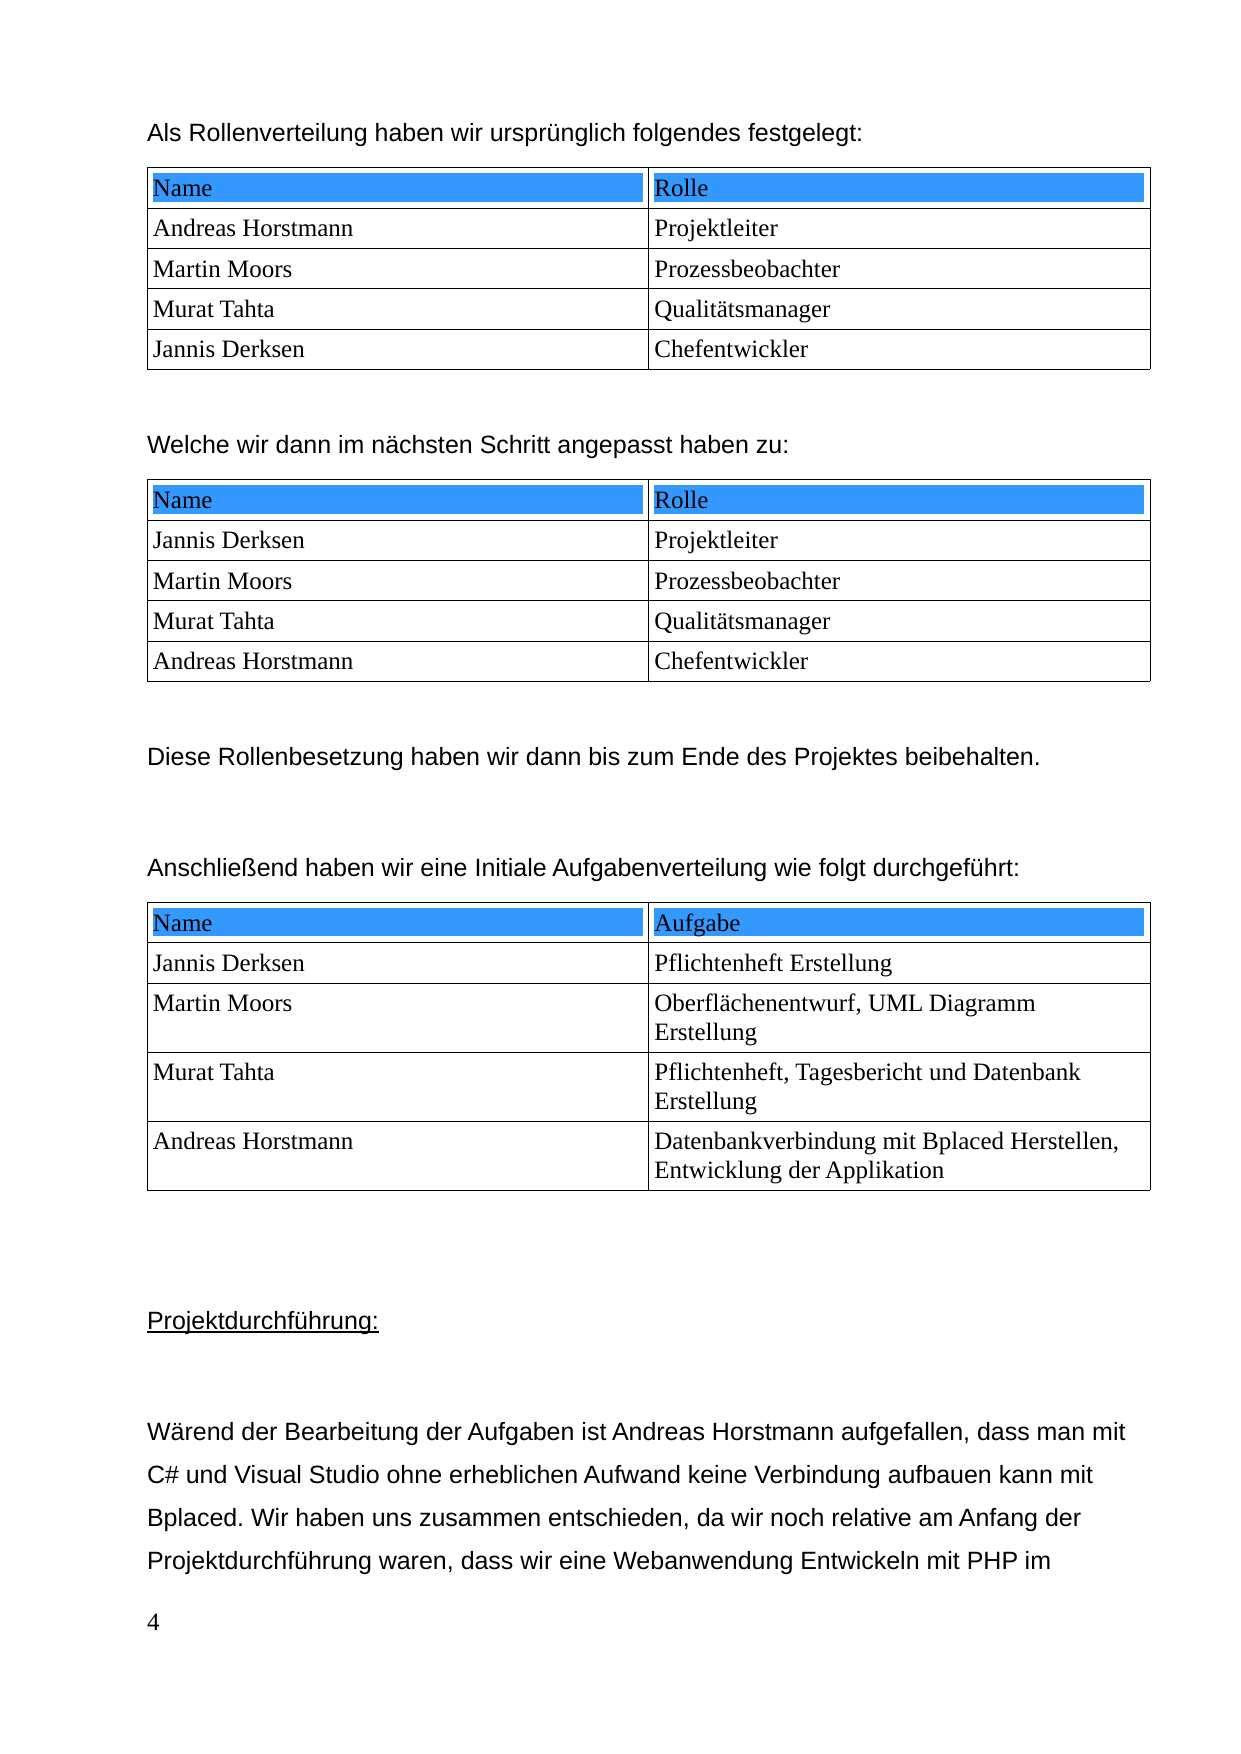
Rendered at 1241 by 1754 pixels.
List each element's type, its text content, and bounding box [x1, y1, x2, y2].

table_header Name [148, 168, 648, 208]
table_header Rolle [649, 480, 1150, 520]
table_cell Murat Tahta [148, 1053, 648, 1121]
table_cell Andreas Horstmann [148, 209, 648, 248]
text Welche wir dann im nächsten Schritt angepasst haben zu: [147, 430, 1150, 459]
table_cell Pflichtenheft, Tagesbericht und Datenbank Erstellung [649, 1053, 1150, 1121]
text Als Rollenverteilung haben wir ursprünglich folgendes festgelegt: [147, 118, 1150, 147]
table_cell Projektleiter [649, 209, 1150, 248]
text Diese Rollenbesetzung haben wir dann bis zum Ende des Projektes beibehalten. [147, 742, 1150, 771]
table_cell Martin Moors [148, 984, 648, 1052]
table_cell Projektleiter [649, 521, 1150, 560]
table_cell Pflichtenheft Erstellung [649, 943, 1150, 982]
table_cell Jannis Derksen [148, 521, 648, 560]
table_cell Murat Tahta [148, 289, 648, 328]
table_cell Qualitätsmanager [649, 289, 1150, 328]
text Projektdurchführung: [147, 1306, 1150, 1335]
table_cell Martin Moors [148, 249, 648, 288]
text Wärend der Bearbeitung der Aufgaben ist Andreas Horstmann aufgefallen, dass man mit C# und Visual Studio ohne erheblichen Aufwand keine Verbindung aufbauen kann mit Bplaced. Wir haben uns zusammen entschieden, da wir noch relative am Anfang der Projektdurchführung waren, dass wir eine Webanwendung Entwickeln mit PHP im [147, 1417, 1150, 1575]
table_cell Jannis Derksen [148, 330, 648, 369]
table_header Aufgabe [649, 903, 1150, 942]
table_cell Andreas Horstmann [148, 1122, 648, 1190]
table_cell Prozessbeobachter [649, 561, 1150, 600]
table_cell Chefentwickler [649, 330, 1150, 369]
text Anschließend haben wir eine Initiale Aufgabenverteilung wie folgt durchgeführt: [147, 853, 1150, 881]
table_header Name [148, 903, 648, 942]
table_cell Chefentwickler [649, 642, 1150, 681]
table_cell Oberflächenentwurf, UML Diagramm Erstellung [649, 984, 1150, 1052]
table_cell Andreas Horstmann [148, 642, 648, 681]
table_header Rolle [649, 168, 1150, 208]
table_cell Qualitätsmanager [649, 601, 1150, 641]
table_cell Murat Tahta [148, 601, 648, 641]
table_cell Datenbankverbindung mit Bplaced Herstellen, Entwicklung der Applikation [649, 1122, 1150, 1190]
table_cell Jannis Derksen [148, 943, 648, 982]
table_header Name [148, 480, 648, 520]
table_cell Prozessbeobachter [649, 249, 1150, 288]
table_cell Martin Moors [148, 561, 648, 600]
